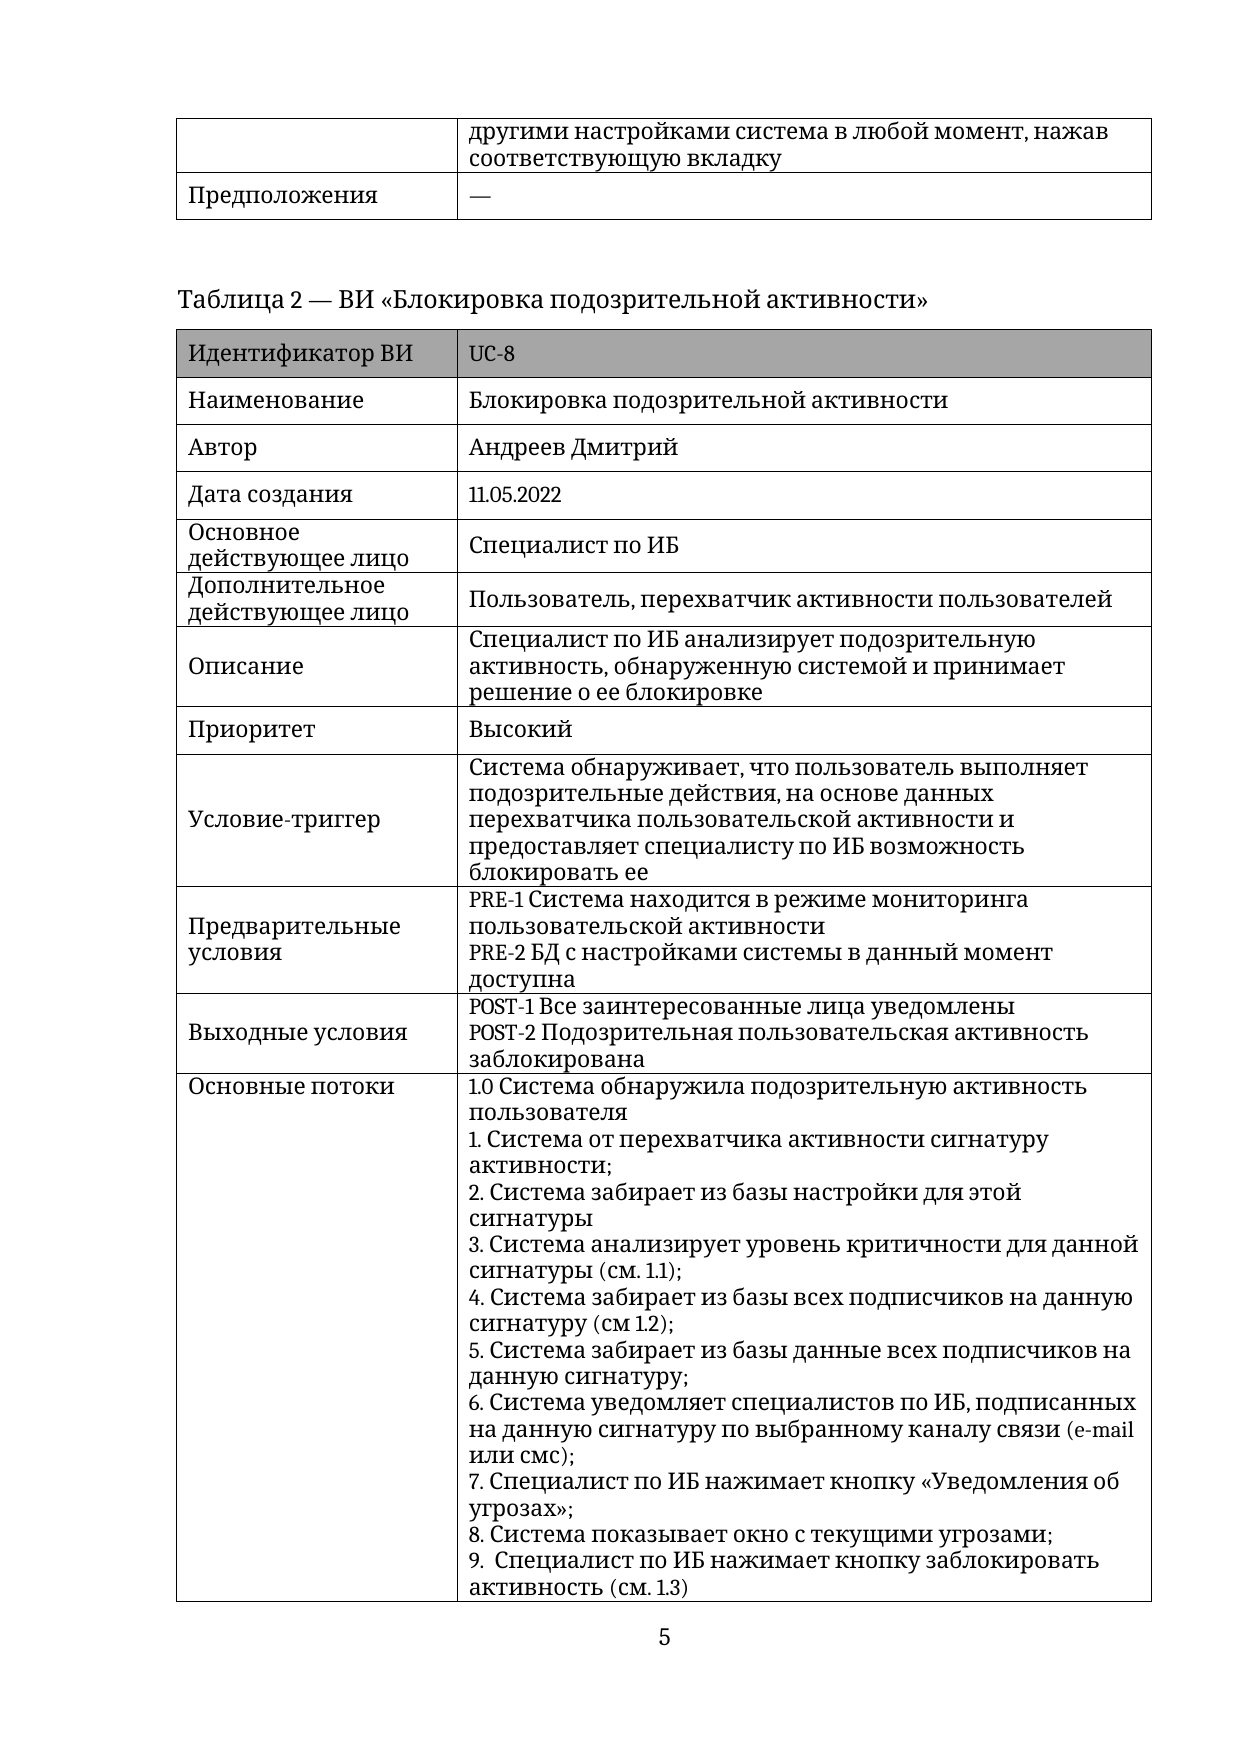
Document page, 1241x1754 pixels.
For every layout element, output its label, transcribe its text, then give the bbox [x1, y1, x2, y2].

table_cell Пользователь, перехватчик активности пользователей [458, 573, 1151, 626]
table_cell PRE-1 Система находится в режиме мониторинга пользовательской активности PRE-2 БД с настройками системы в данный момент доступна [458, 887, 1151, 993]
table_cell Система обнаруживает, что пользователь выполняет подозрительные действия, на основе данных перехватчика пользовательской активности и предоставляет специалисту по ИБ возможность блокировать ее [458, 755, 1151, 886]
table_cell Блокировка подозрительной активности [458, 378, 1151, 424]
table_cell Описание [177, 627, 457, 706]
table_cell Автор [177, 425, 457, 471]
table_cell 1.0 Система обнаружила подозрительную активность пользователя 1. Система от перехватчика активности сигнатуру активности; 2. Система забирает из базы настройки для этой сигнатуры 3. Система анализирует уровень критичности для данной сигнатуры (см. 1.1); 4. Система забирает из базы всех подписчиков на данную сигнатуру (см 1.2); 5. Система забирает из базы данные всех подписчиков на данную сигнатуру; 6. Система уведомляет специалистов по ИБ, подписанных на данную сигнатуру по выбранному каналу связи (e-mail или смс); 7. Специалист по ИБ нажимает кнопку «Уведомления об угрозах»; 8. Система показывает окно с текущими угрозами; 9. Специалист по ИБ нажимает кнопку заблокировать активность (см. 1.3) [458, 1074, 1151, 1601]
table_cell Приоритет [177, 707, 457, 753]
table_cell другими настройками система в любой момент, нажав соответствующую вкладку [458, 119, 1151, 172]
table_cell Специалист по ИБ анализирует подозрительную активность, обнаруженную системой и принимает решение о ее блокировке [458, 627, 1151, 706]
table_cell Предварительные условия [177, 887, 457, 993]
table_cell Высокий [458, 707, 1151, 753]
table_header Идентификатор ВИ [177, 330, 457, 377]
table_cell — [458, 173, 1151, 219]
table_cell Специалист по ИБ [458, 520, 1151, 572]
table_cell Андреев Дмитрий [458, 425, 1151, 471]
table_cell Выходные условия [177, 994, 457, 1073]
table_cell POST-1 Все заинтересованные лица уведомлены POST-2 Подозрительная пользовательская активность заблокирована [458, 994, 1151, 1073]
table_cell Условие-триггер [177, 755, 457, 886]
table_cell 11.05.2022 [458, 472, 1151, 518]
table_cell Основное действующее лицо [177, 520, 457, 572]
table_cell Наименование [177, 378, 457, 424]
table_cell Дата создания [177, 472, 457, 518]
table_cell Дополнительное действующее лицо [177, 573, 457, 626]
text Таблица 2 — ВИ «Блокировка подозрительной активности» [177, 286, 1152, 315]
table_cell Предположения [177, 173, 457, 219]
table_cell [177, 119, 457, 172]
table_cell Основные потоки [177, 1074, 457, 1601]
table_header UC-8 [458, 330, 1151, 377]
